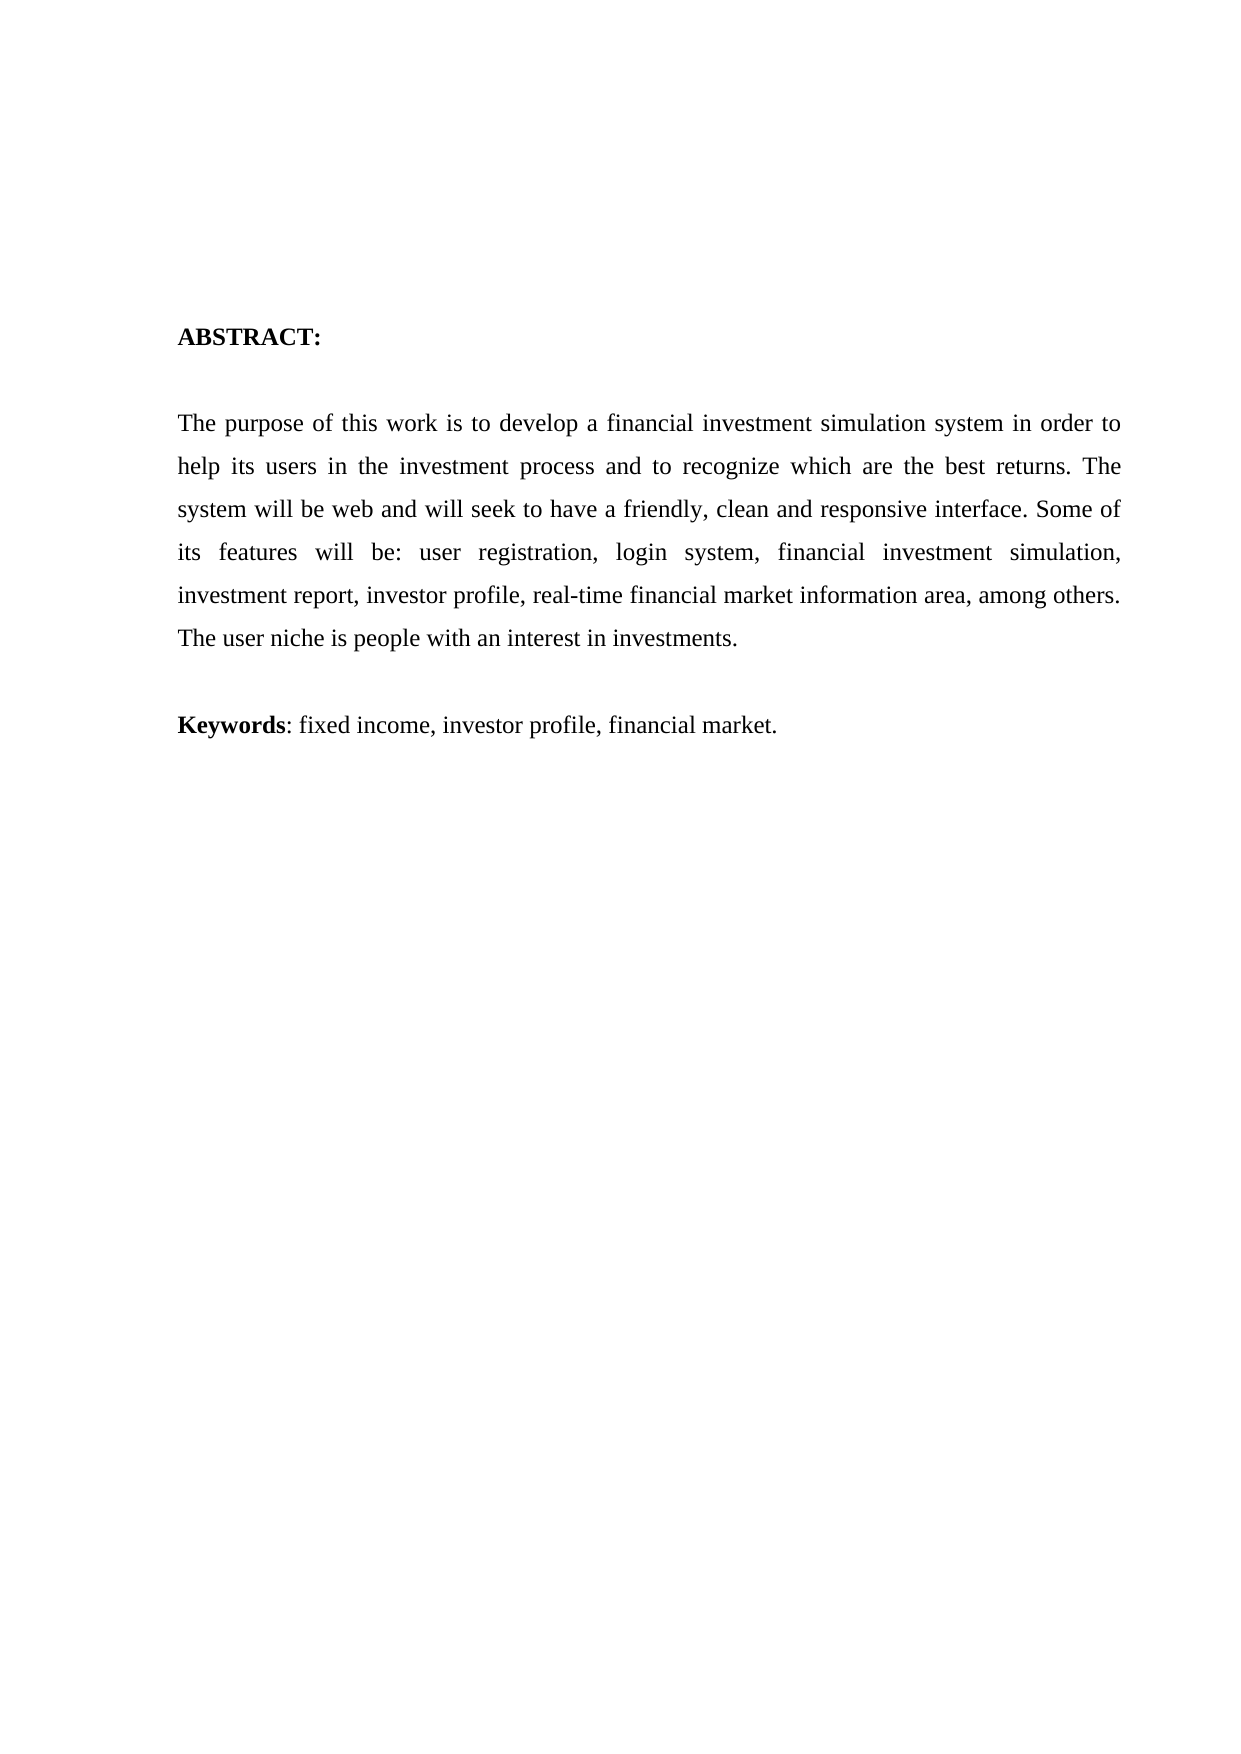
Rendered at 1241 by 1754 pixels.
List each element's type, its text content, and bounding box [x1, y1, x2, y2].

text ABSTRACT: [177, 322, 1122, 350]
text Keywords: fixed income, investor profile, financial market. [177, 710, 1122, 738]
text The purpose of this work is to develop a financial investment simulation system in order to help its users in the investment process and to recognize which are the best returns. The system will be web and will seek to have a friendly, clean and responsive interface. Some of its features will be: user registration, login system, financial investment simulation, investment report, investor profile, real-time financial market information area, among others. The user niche is people with an interest in investments. [177, 408, 1122, 652]
